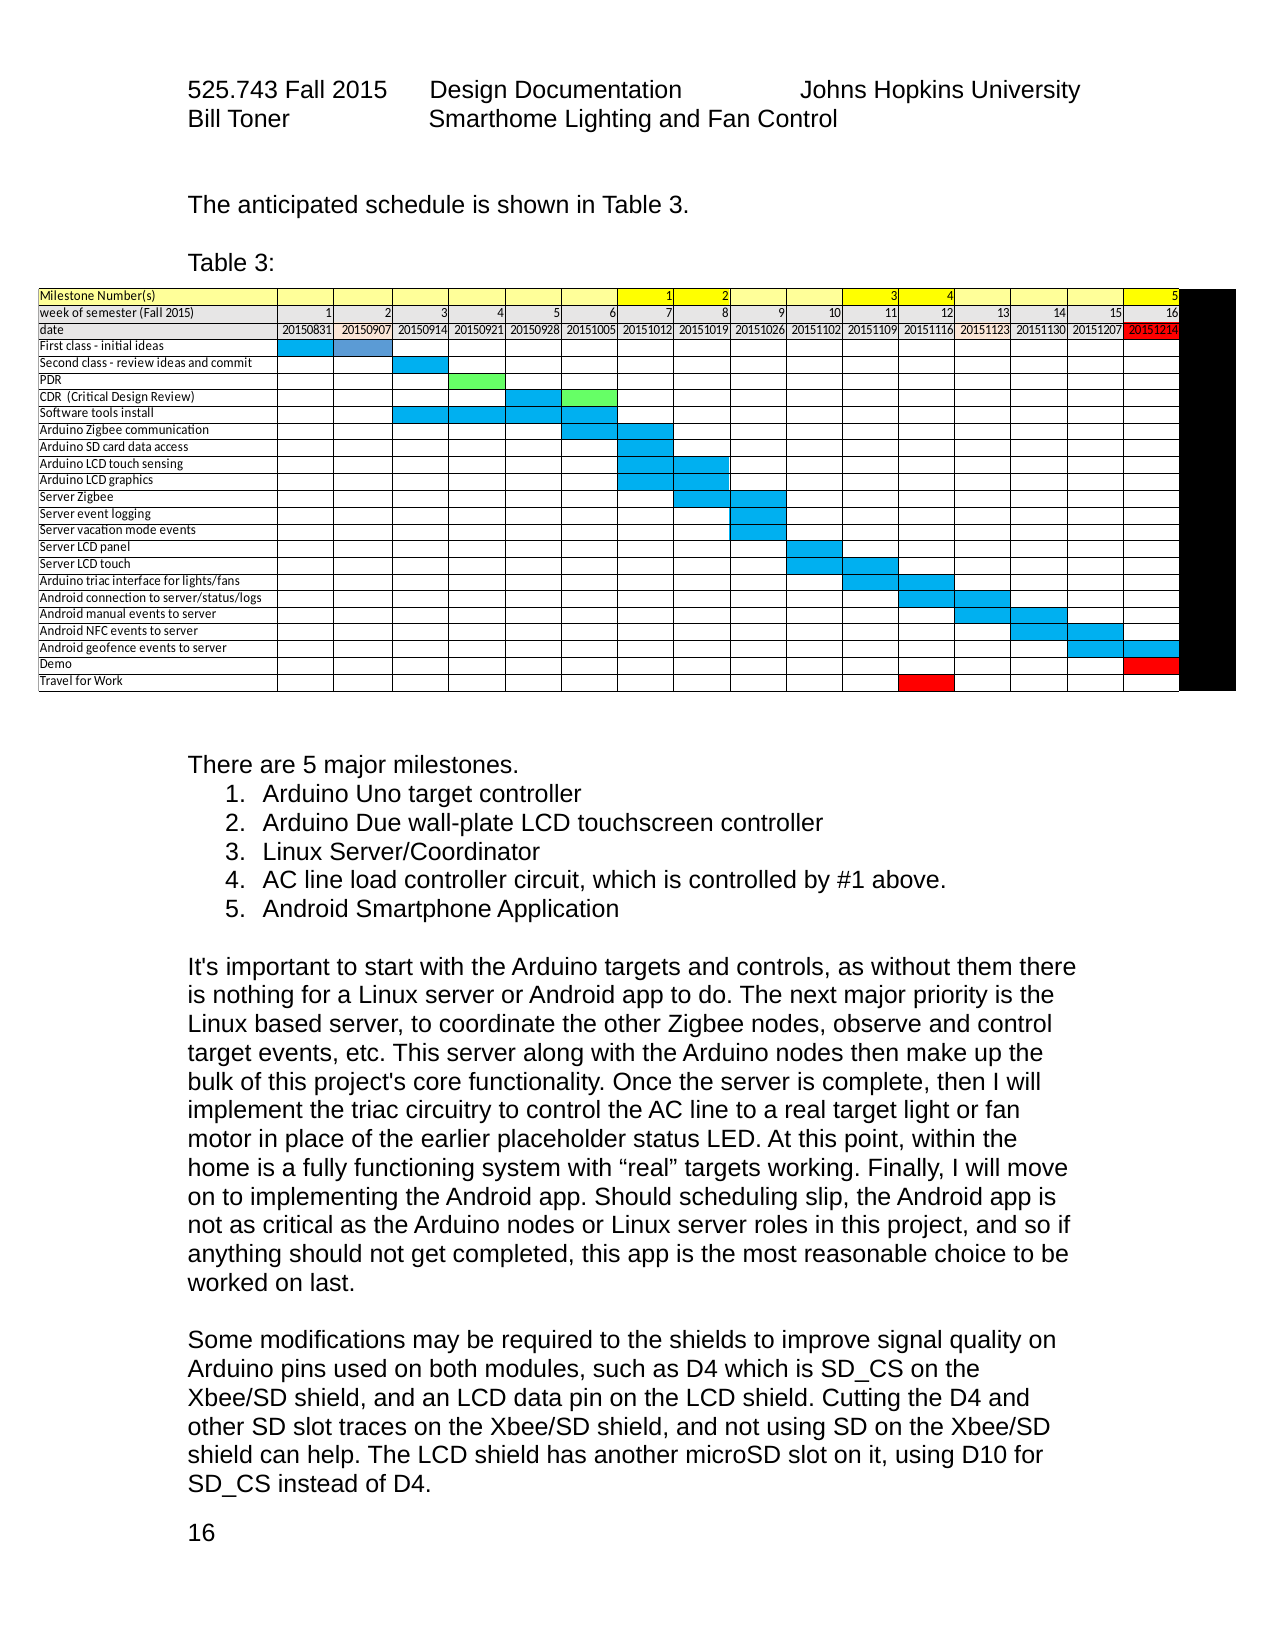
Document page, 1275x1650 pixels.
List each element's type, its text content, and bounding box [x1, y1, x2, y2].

text Some modifications may be required to the shields to improve signal quality on Arduino pins used on both modules, such as D4 which is SD_CS on the Xbee/SD shield, and an LCD data pin on the LCD shield. Cutting the D4 and other SD slot traces on the Xbee/SD shield, and not using SD on the Xbee/SD shield can help. The LCD shield has another microSD slot on it, using D10 for SD_CS instead of D4. [187, 1325, 1087, 1498]
text The anticipated schedule is shown in Table 3. [187, 190, 1087, 219]
text There are 5 major milestones. [187, 750, 1087, 779]
list Arduino Uno target controller [225, 779, 1087, 808]
list Android Smartphone Application [225, 894, 1087, 923]
list AC line load controller circuit, which is controlled by #1 above. [225, 865, 1087, 894]
list Arduino Due wall-plate LCD touchscreen controller [225, 808, 1087, 836]
list Linux Server/Coordinator [225, 836, 1087, 865]
text It's important to start with the Arduino targets and controls, as without them there is nothing for a Linux server or Android app to do. The next major priority is the Linux based server, to coordinate the other Zigbee nodes, observe and control target events, etc. This server along with the Arduino nodes then make up the bulk of this project's core functionality. Once the server is complete, then I will implement the triac circuitry to control the AC line to a real target light or fan motor in place of the earlier placeholder status LED. At this point, within the home is a fully functioning system with “real” targets working. Finally, I will move on to implementing the Android app. Should scheduling slip, the Android app is not as critical as the Arduino nodes or Linux server roles in this project, and so if anything should not get completed, this app is the most reasonable choice to be worked on last. [187, 951, 1087, 1296]
text Table 3: [187, 247, 1087, 276]
